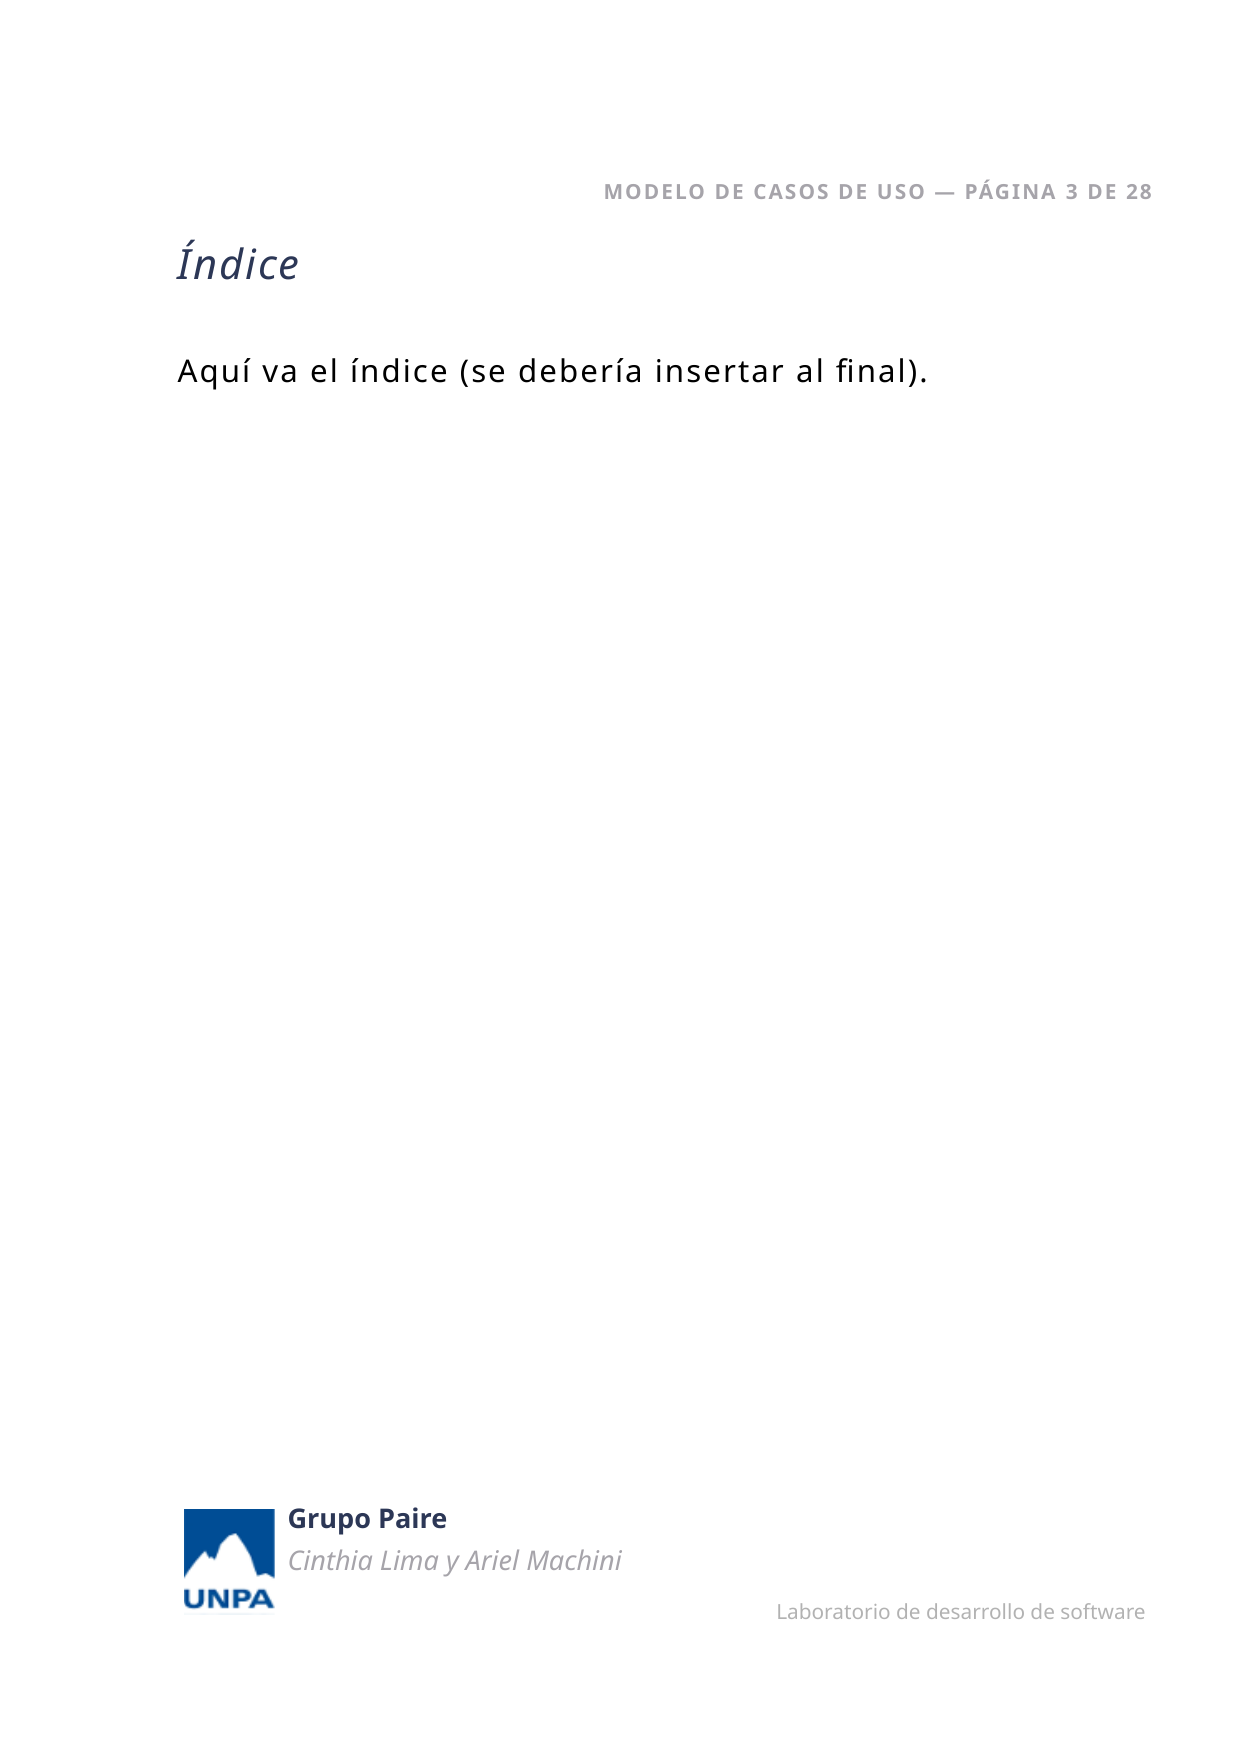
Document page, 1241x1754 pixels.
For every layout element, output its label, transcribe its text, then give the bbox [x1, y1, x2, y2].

picture [184, 1509, 275, 1615]
text Aquí va el índice (se debería insertar al final). [177, 349, 1152, 392]
text Índice [177, 235, 1152, 292]
